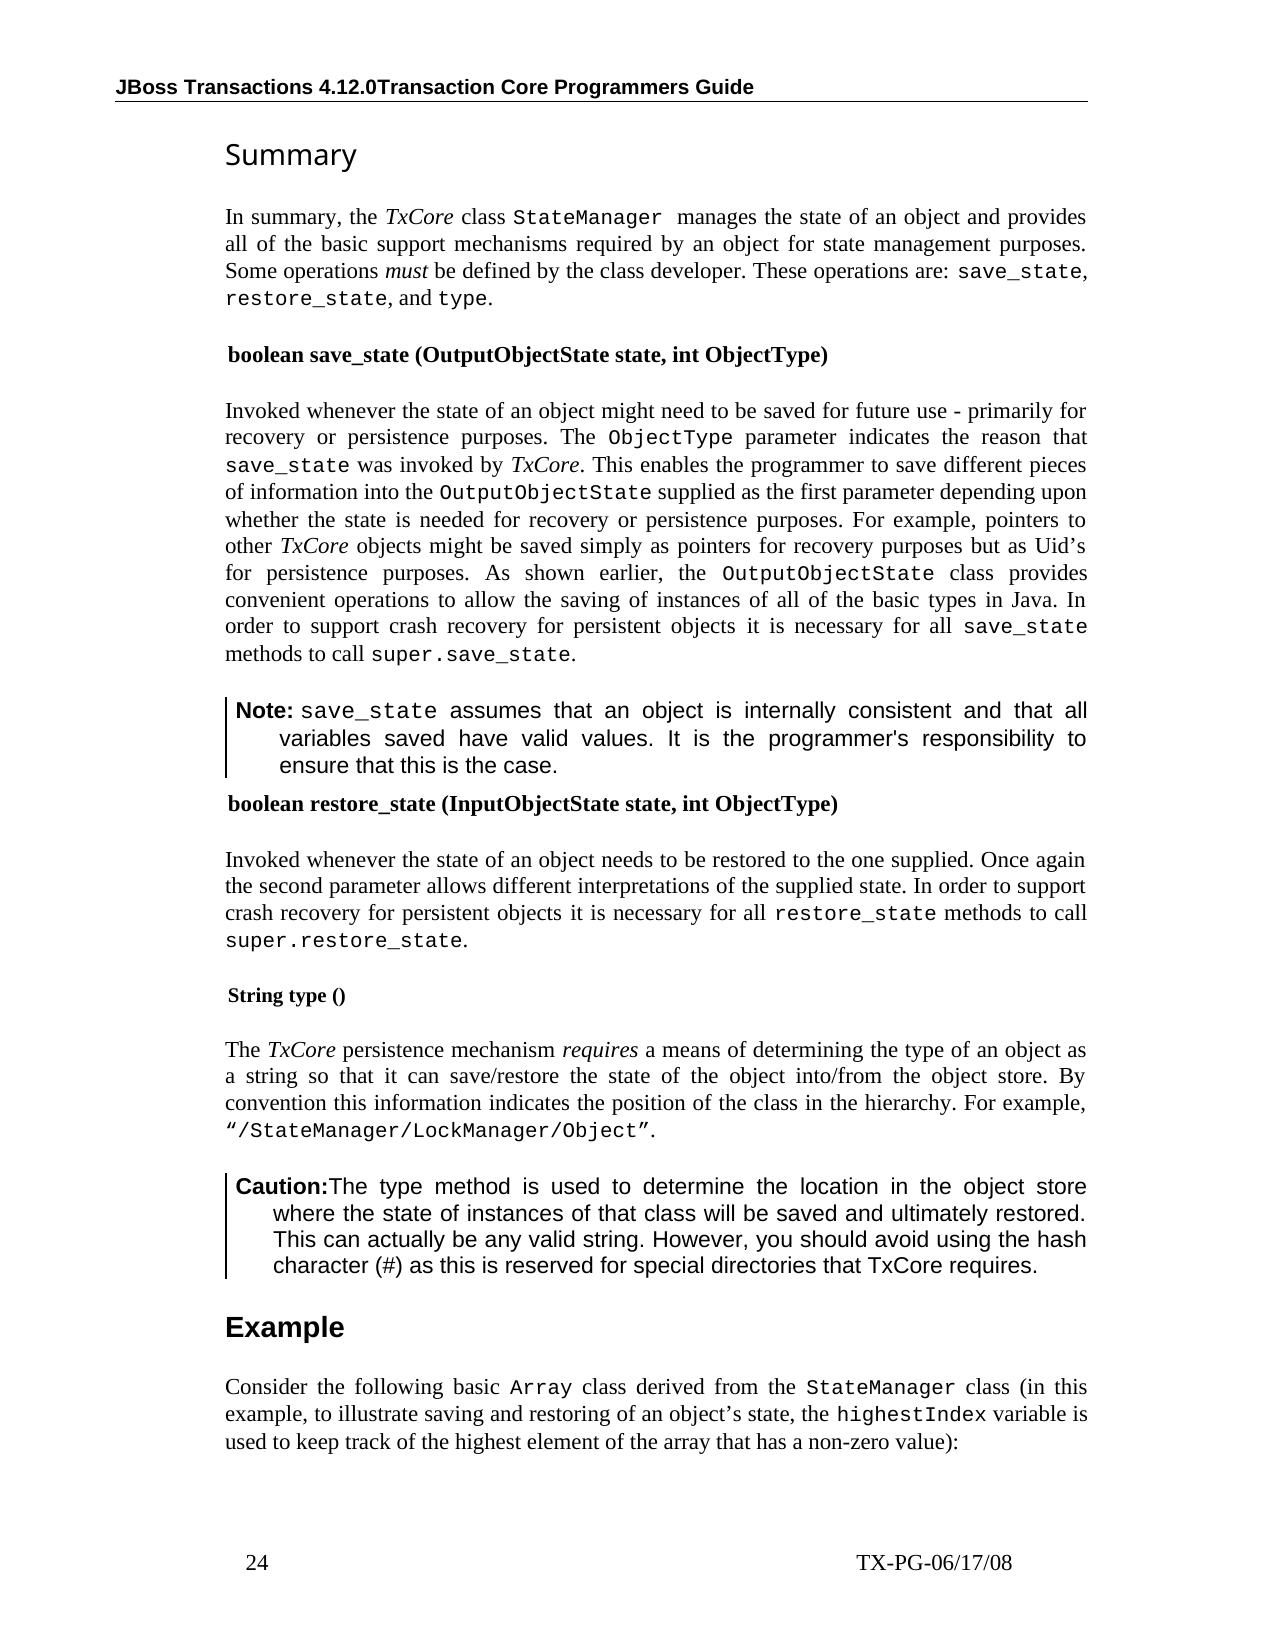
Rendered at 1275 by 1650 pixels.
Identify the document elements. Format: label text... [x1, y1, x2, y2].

text boolean restore_state (InputObjectState state, int ObjectType) [228, 790, 1088, 817]
text Invoked whenever the state of an object might need to be saved for future use - primarily for recovery or persistence purposes. The ObjectType parameter indicates the reason that save_state was invoked by TxCore. This enables the programmer to save different pieces of information into the OutputObjectState supplied as the first parameter depending upon whether the state is needed for recovery or persistence purposes. For example, pointers to other TxCore objects might be saved simply as pointers for recovery purposes but as Uid’s for persistence purposes. As shown earlier, the OutputObjectState class provides convenient operations to allow the saving of instances of all of the basic types in Java. In order to support crash recovery for persistent objects it is necessary for all save_state methods to call super.save_state. [225, 397, 1088, 668]
list save_state assumes that an object is internally consistent and that all variables saved have valid values. It is the programmer's responsibility to ensure that this is the case. [227, 697, 1088, 778]
text String type () [228, 983, 1088, 1007]
subtitle Example [225, 1310, 1088, 1343]
subtitle Summary [225, 134, 1088, 174]
text In summary, the TxCore class StateManager manages the state of an object and provides all of the basic support mechanisms required by an object for state management purposes. Some operations must be defined by the class developer. These operations are: save_state, restore_state, and type. [225, 203, 1088, 312]
text boolean save_state (OutputObjectState state, int ObjectType) [228, 341, 1088, 367]
text Invoked whenever the state of an object needs to be restored to the one supplied. Once again the second parameter allows different interpretations of the supplied state. In order to support crash recovery for persistent objects it is necessary for all restore_state methods to call super.restore_state. [225, 846, 1088, 954]
text Consider the following basic Array class derived from the StateManager class (in this example, to illustrate saving and restoring of an object’s state, the highestIndex variable is used to keep track of the highest element of the array that has a non-zero value): [225, 1373, 1088, 1454]
list The type method is used to determine the location in the object store where the state of instances of that class will be saved and ultimately restored. This can actually be any valid string. However, you should avoid using the hash character (#) as this is reserved for special directories that TxCore requires. [227, 1173, 1088, 1279]
text The TxCore persistence mechanism requires a means of determining the type of an object as a string so that it can save/restore the state of the object into/from the object store. By convention this information indicates the position of the class in the hierarchy. For example, “/StateManager/LockManager/Object”. [225, 1036, 1088, 1144]
